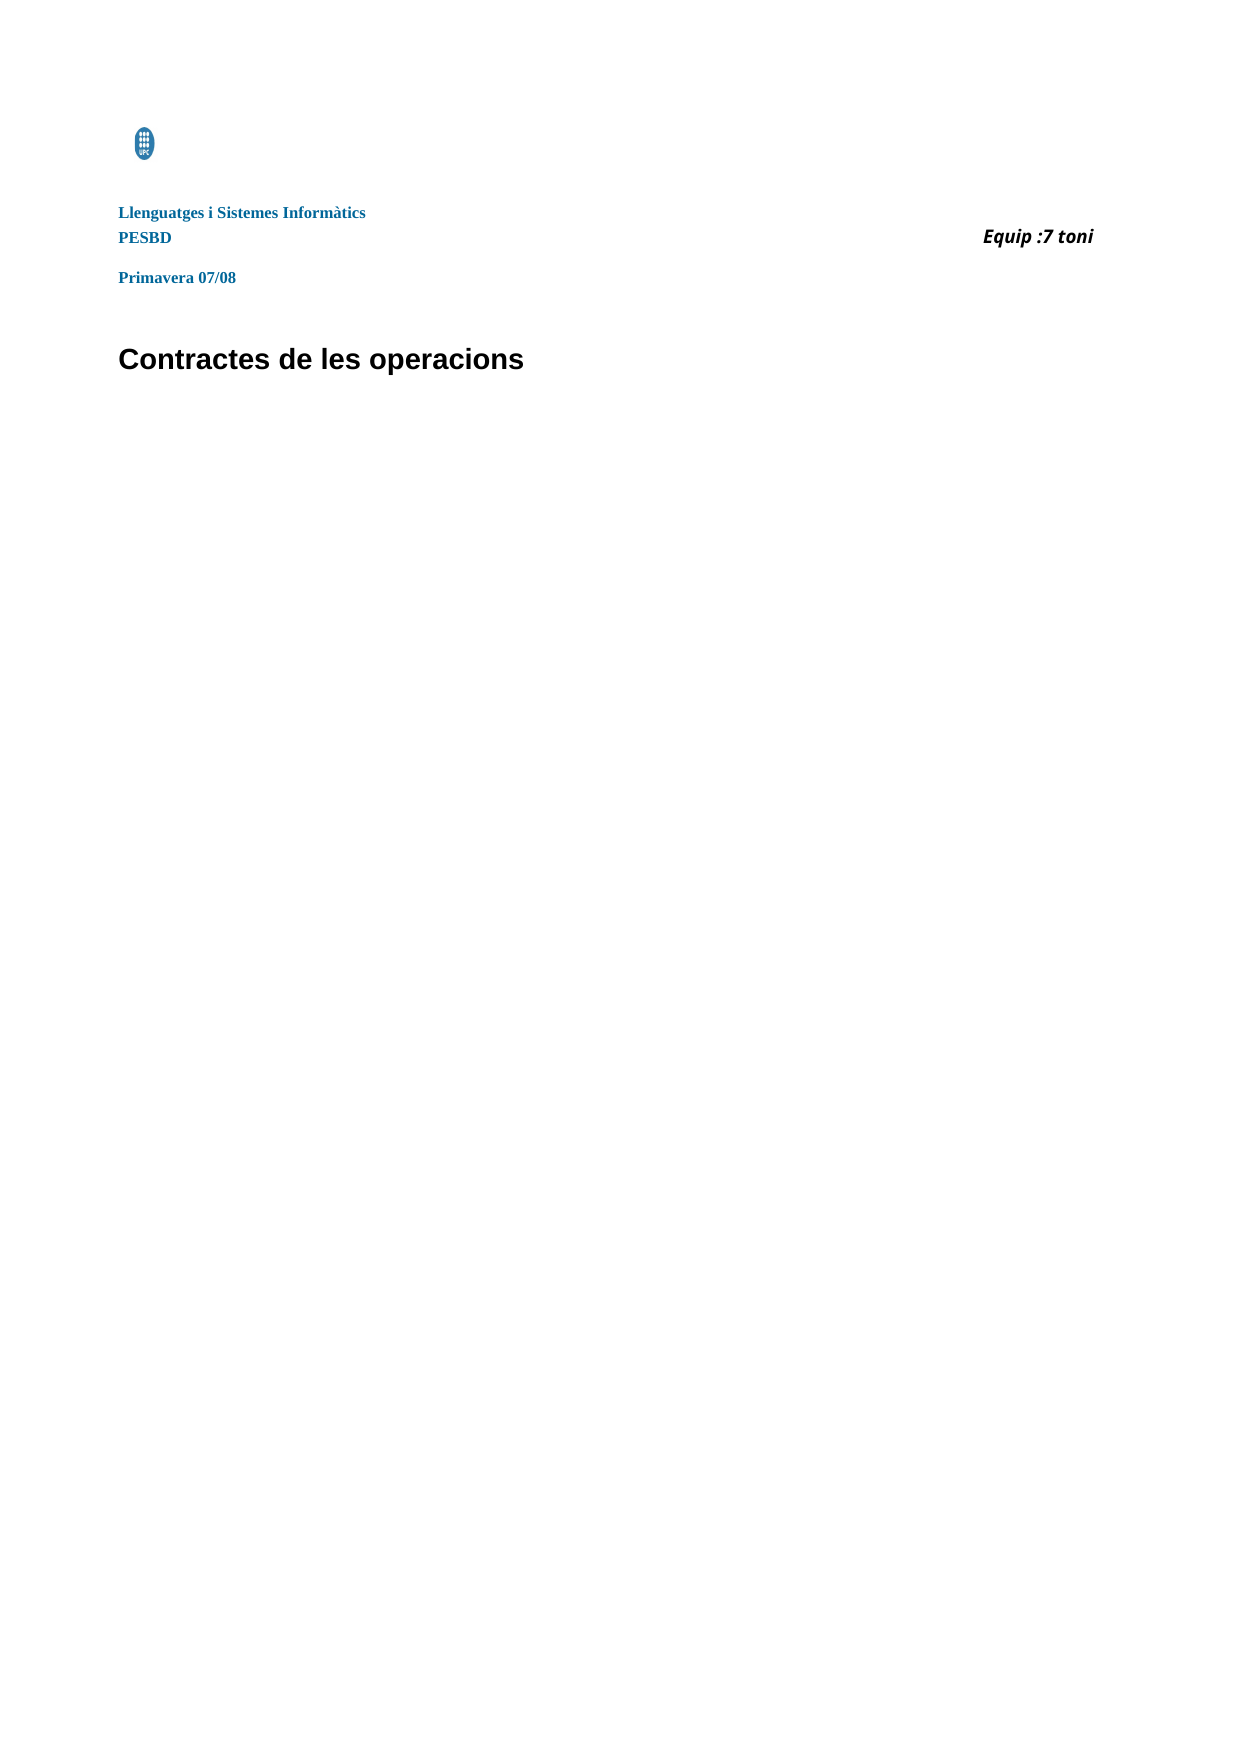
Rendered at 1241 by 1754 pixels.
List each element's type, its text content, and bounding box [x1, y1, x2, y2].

subtitle Contractes de les operacions [118, 342, 1122, 375]
